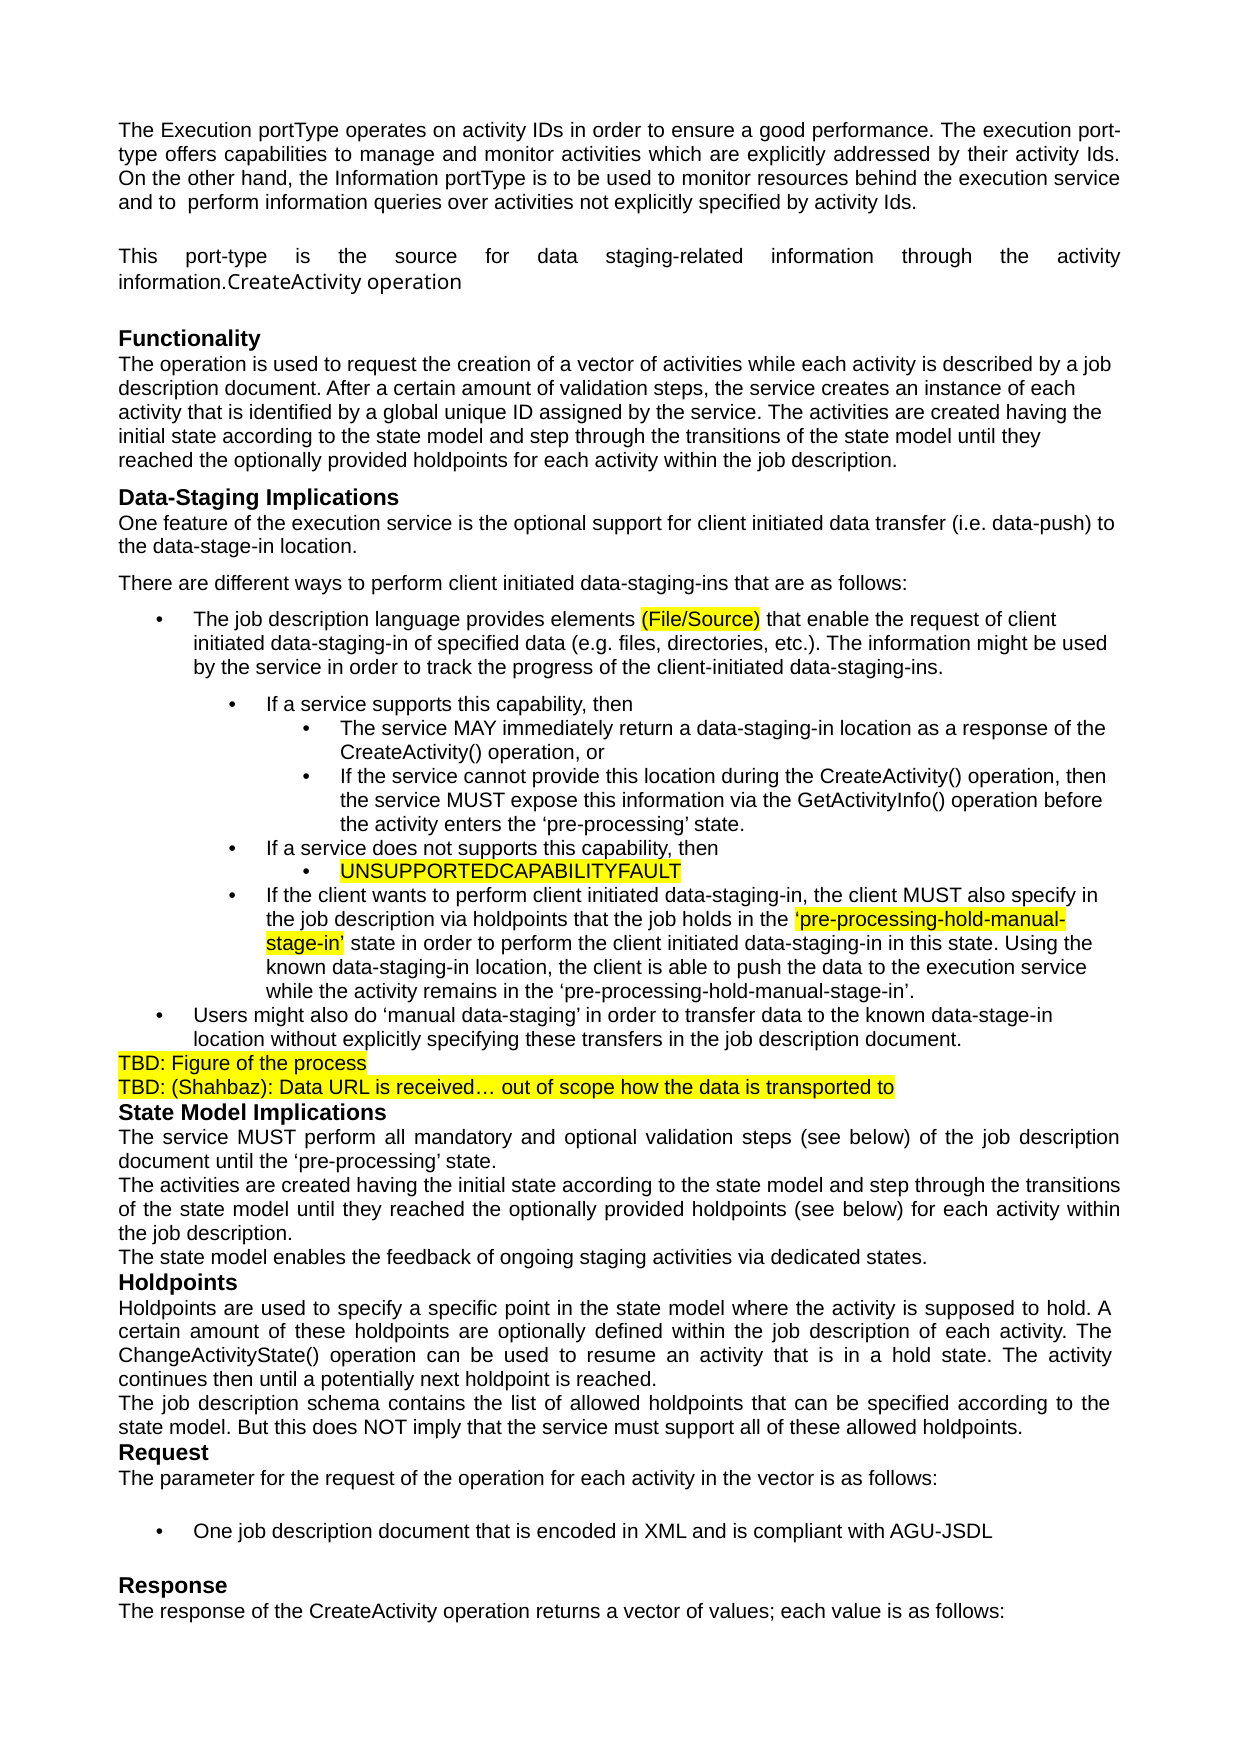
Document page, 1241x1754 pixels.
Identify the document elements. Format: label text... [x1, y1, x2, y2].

list If a service does not supports this capability, then [228, 835, 1122, 859]
list If the client wants to perform client initiated data-staging-in, the client MUST also specify in the job description via holdpoints that the job holds in the ‘pre-processing-hold-manual-stage-in’ state in order to perform the client initiated data-staging-in in this state. Using the known data-staging-in location, the client is able to push the data to the execution service while the activity remains in the ‘pre-processing-hold-manual-stage-in’. [228, 883, 1122, 1003]
text TBD: Figure of the process [118, 1051, 1113, 1075]
list The parameter for the request of the operation for each activity in the vector is as follows: [118, 1465, 1122, 1489]
list The Execution portType operates on activity IDs in order to ensure a good performance. The execution port-type offers capabilities to manage and monitor activities which are explicitly addressed by their activity Ids. On the other hand, the Information portType is to be used to monitor resources behind the execution service and to perform information queries over activities not explicitly specified by activity Ids. [118, 118, 1122, 214]
text One feature of the execution service is the optional support for client initiated data transfer (i.e. data-push) to the data-stage-in location. [118, 510, 1122, 558]
text The response of the CreateActivity operation returns a vector of values; each value is as follows: [118, 1599, 1122, 1623]
list One job description document that is encoded in XML and is compliant with AGU-JSDL [156, 1519, 1122, 1543]
text State Model Implications [118, 1099, 1113, 1125]
text Holdpoints are used to specify a specific point in the state model where the activity is supposed to hold. A certain amount of these holdpoints are optionally defined within the job description of each activity. The ChangeActivityState() operation can be used to resume an activity that is in a hold state. The activity continues then until a potentially next holdpoint is reached. [118, 1295, 1113, 1391]
list Users might also do ‘manual data-staging’ in order to transfer data to the known data-stage-in location without explicitly specifying these transfers in the job description document. [156, 1003, 1122, 1051]
list The service MUST perform all mandatory and optional validation steps (see below) of the job description document until the ‘pre-processing’ state. [118, 1125, 1122, 1173]
list Request [118, 1439, 1122, 1465]
text TBD: (Shahbaz): Data URL is received… out of scope how the data is transported to [118, 1075, 1113, 1099]
text Functionality [118, 325, 1113, 352]
list The activities are created having the initial state according to the state model and step through the transitions of the state model until they reached the optionally provided holdpoints (see below) for each activity within the job description. [118, 1173, 1122, 1245]
text The state model enables the feedback of ongoing staging activities via dedicated states. [118, 1245, 1113, 1269]
text The operation is used to request the creation of a vector of activities while each activity is described by a job description document. After a certain amount of validation steps, the service creates an instance of each activity that is identified by a global unique ID assigned by the service. The activities are created having the initial state according to the state model and step through the transitions of the state model until they reached the optionally provided holdpoints for each activity within the job description. [118, 352, 1122, 471]
list If a service supports this capability, then [228, 692, 1122, 716]
list This port-type is the source for data staging-related information through the activity information.CreateActivity operation [118, 243, 1122, 296]
text There are different ways to perform client initiated data-staging-ins that are as follows: [118, 571, 1122, 595]
list UNSUPPORTEDCAPABILITYFAULT [302, 859, 1122, 883]
text Data-Staging Implications [118, 484, 1113, 510]
text Holdpoints [118, 1269, 1113, 1295]
list The service MAY immediately return a data-staging-in location as a response of the CreateActivity() operation, or [302, 716, 1122, 763]
list If the service cannot provide this location during the CreateActivity() operation, then the service MUST expose this information via the GetActivityInfo() operation before the activity enters the ‘pre-processing’ state. [302, 763, 1122, 835]
list The job description language provides elements (File/Source) that enable the request of client initiated data-staging-in of specified data (e.g. files, directories, etc.). The information might be used by the service in order to track the progress of the client-initiated data-staging-ins. [156, 607, 1122, 679]
text Response [118, 1572, 1113, 1599]
text The job description schema contains the list of allowed holdpoints that can be specified according to the state model. But this does NOT imply that the service must support all of these allowed holdpoints. [118, 1391, 1113, 1439]
